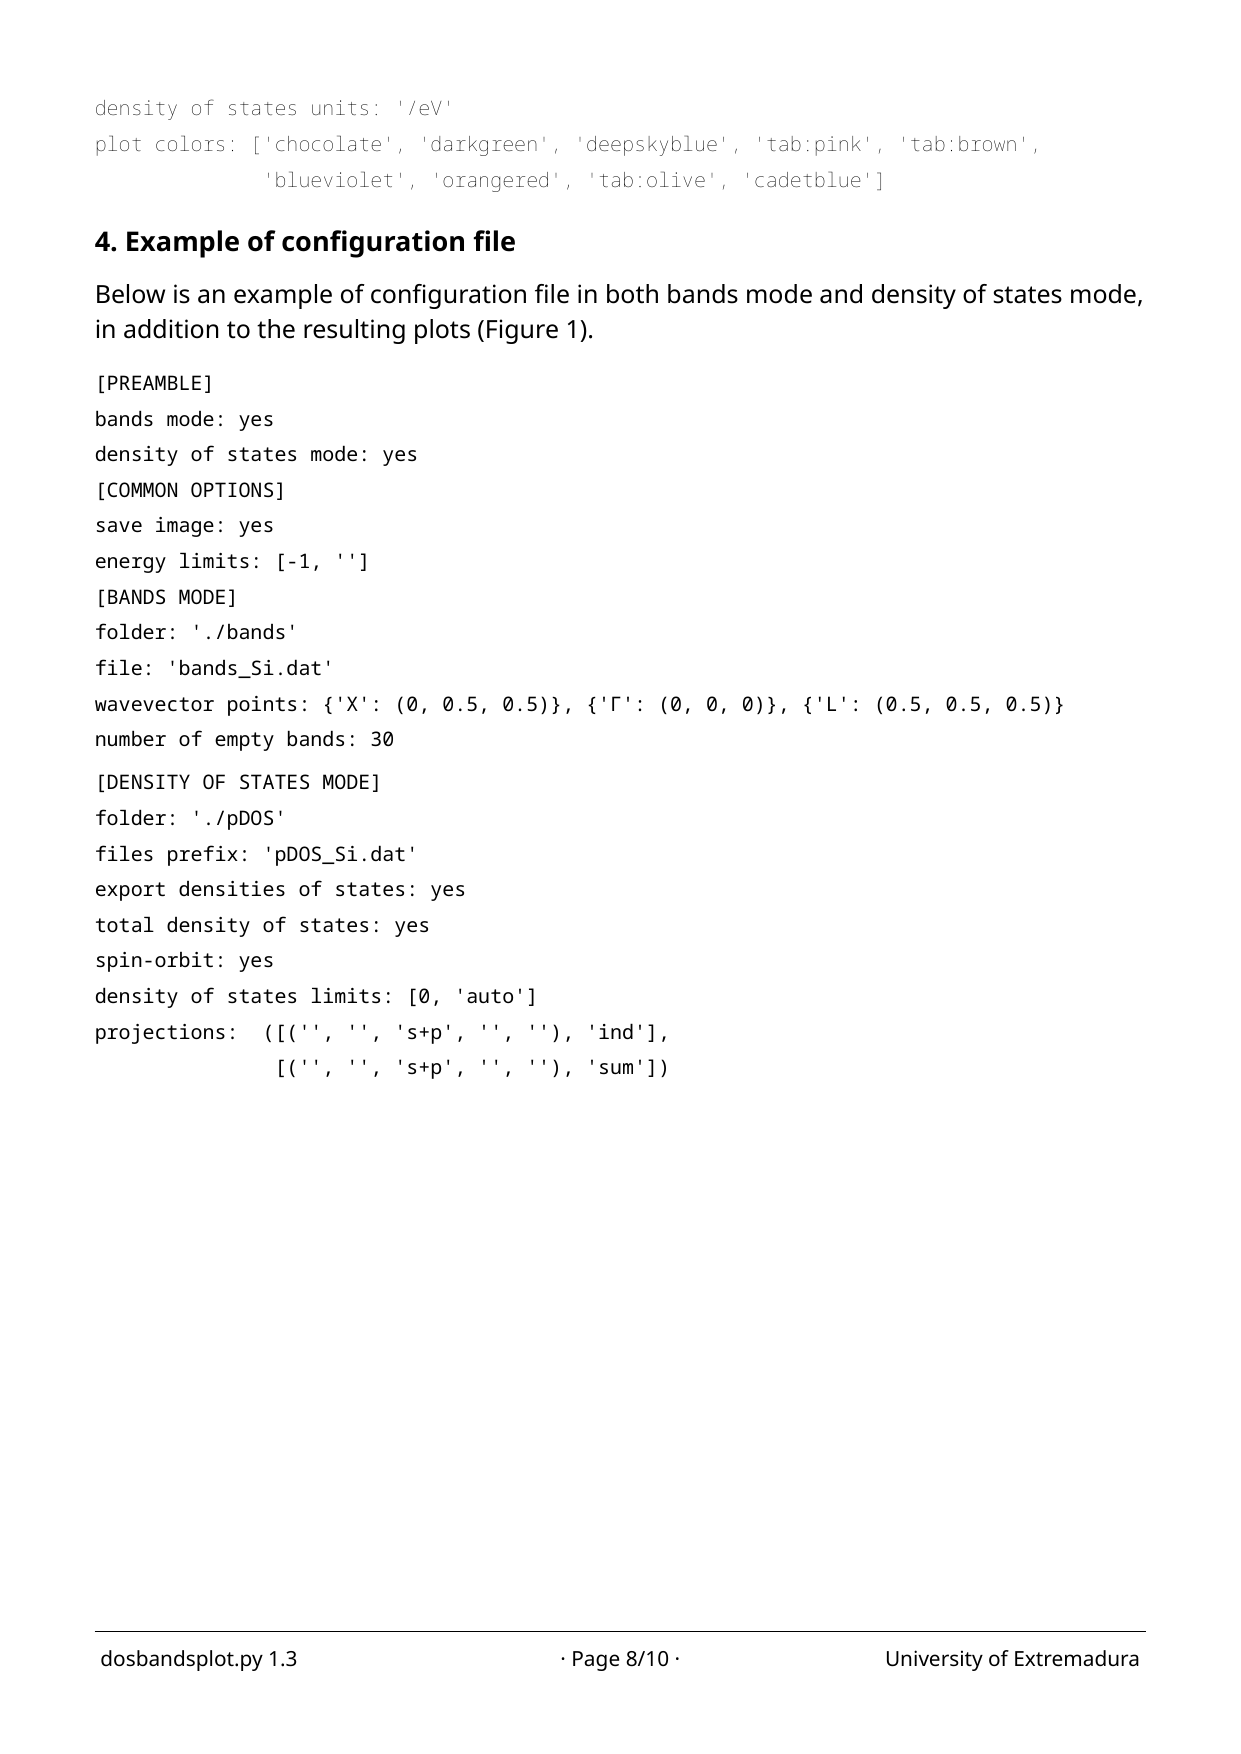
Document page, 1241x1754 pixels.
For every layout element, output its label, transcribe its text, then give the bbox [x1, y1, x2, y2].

subtitle 4. Example of configuration file [94, 223, 1146, 259]
text file: 'bands_Si.dat' [94, 654, 1146, 681]
text export densities of states: yes [94, 875, 1146, 903]
text energy limits: [-1, ''] [94, 547, 1146, 574]
text folder: './bands' [94, 618, 1146, 646]
text density of states mode: yes [94, 440, 1146, 467]
text [('', '', 's+p', '', ''), 'sum']) [94, 1053, 1146, 1081]
text wavevector points: {'X': (0, 0.5, 0.5)}, {'Γ': (0, 0, 0)}, {'L': (0.5, 0.5, 0.5)} [94, 689, 1146, 717]
text density of states limits: [0, 'auto'] [94, 982, 1146, 1009]
text number of empty bands: 30 [94, 725, 1146, 752]
text files prefix: 'pDOS_Si.dat' [94, 840, 1146, 867]
text Below is an example of configuration file in both bands mode and density of states mode, in addition to the resulting plots (Figure 1). [94, 277, 1146, 345]
text 'blueviolet', 'orangered', 'tab:olive', 'cadetblue'] [94, 166, 1146, 193]
text projections: ([('', '', 's+p', '', ''), 'ind'], [94, 1018, 1146, 1045]
text [BANDS MODE] [94, 583, 1146, 610]
text plot colors: ['chocolate', 'darkgreen', 'deepskyblue', 'tab:pink', 'tab:brown', [94, 130, 1146, 157]
text save image: yes [94, 511, 1146, 539]
text folder: './pDOS' [94, 804, 1146, 831]
text spin-orbit: yes [94, 947, 1146, 974]
text total density of states: yes [94, 911, 1146, 938]
text [PREAMBLE] [94, 369, 1146, 396]
text density of states units: '/eV' [94, 94, 1146, 122]
text bands mode: yes [94, 404, 1146, 432]
text [DENSITY OF STATES MODE] [94, 768, 1146, 796]
text [COMMON OPTIONS] [94, 476, 1146, 503]
